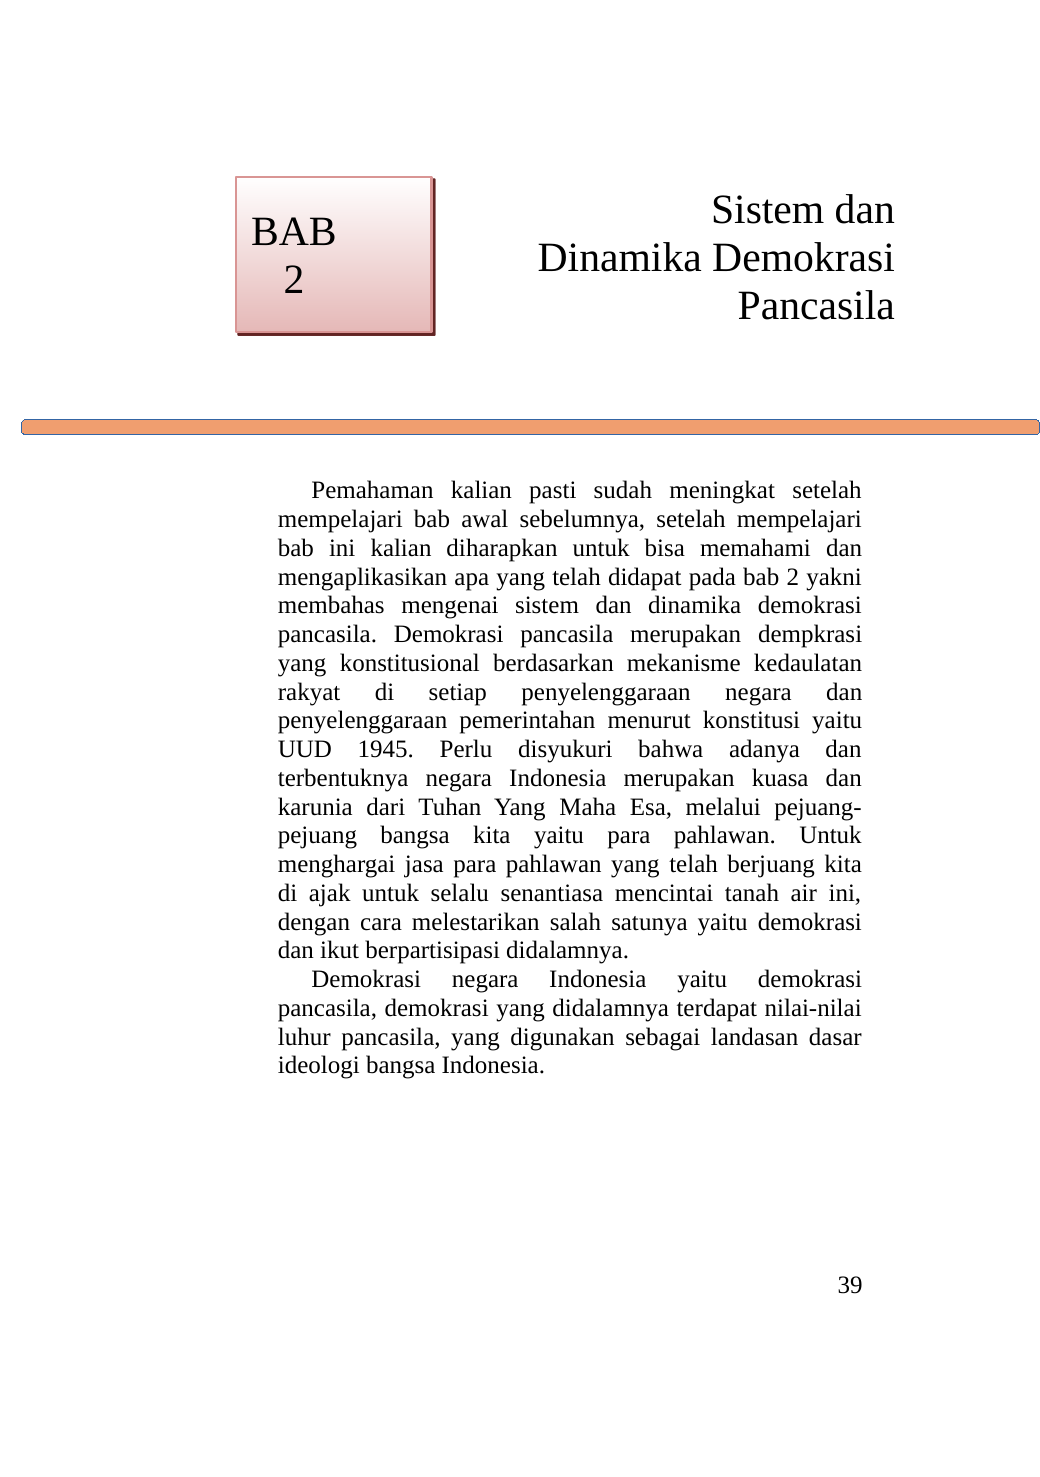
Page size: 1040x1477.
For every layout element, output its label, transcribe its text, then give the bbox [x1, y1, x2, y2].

text Pemahaman kalian pasti sudah meningkat setelah mempelajari bab awal sebelumnya, setelah mempelajari bab ini kalian diharapkan untuk bisa memahami dan mengaplikasikan apa yang telah didapat pada bab 2 yakni membahas mengenai sistem dan dinamika demokrasi pancasila. Demokrasi pancasila merupakan dempkrasi yang konstitusional berdasarkan mekanisme kedaulatan rakyat di setiap penyelenggaraan negara dan penyelenggaraan pemerintahan menurut konstitusi yaitu UUD 1945. Perlu disyukuri bahwa adanya dan terbentuknya negara Indonesia merupakan kuasa dan karunia dari Tuhan Yang Maha Esa, melalui pejuang-pejuang bangsa kita yaitu para pahlawan. Untuk menghargai jasa para pahlawan yang telah berjuang kita di ajak untuk selalu senantiasa mencintai tanah air ini, dengan cara melestarikan salah satunya yaitu demokrasi dan ikut berpartisipasi didalamnya. [278, 475, 862, 964]
text 2 [205, 254, 382, 302]
text Demokrasi negara Indonesia yaitu demokrasi pancasila, demokrasi yang didalamnya terdapat nilai-nilai luhur pancasila, yang digunakan sebagai landasan dasar ideologi bangsa Indonesia. [278, 964, 862, 1079]
text BAB [205, 206, 382, 254]
